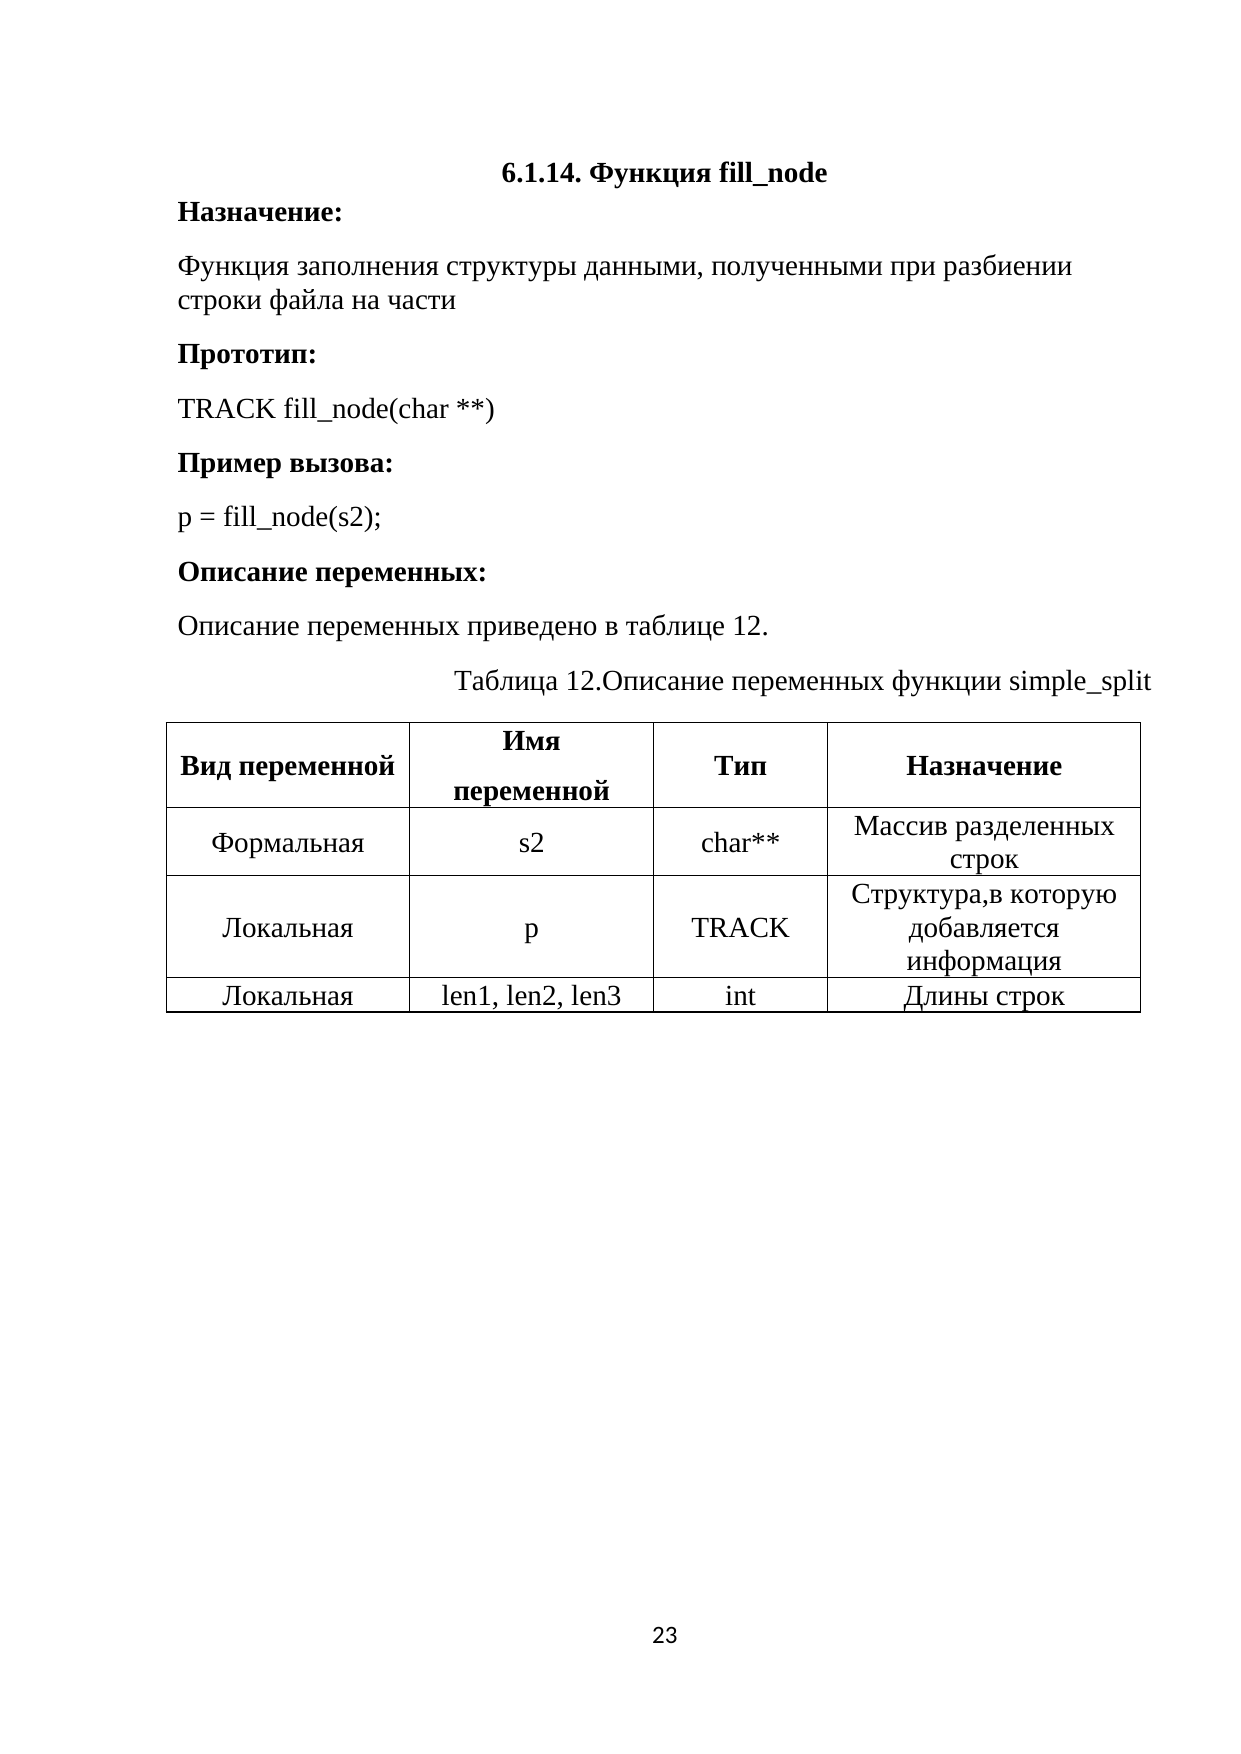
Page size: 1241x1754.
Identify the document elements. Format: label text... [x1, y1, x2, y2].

text TRACK fill_node(char **) [177, 391, 1152, 424]
text Назначение: [177, 194, 1152, 228]
text p = fill_node(s2); [177, 499, 1152, 533]
table_cell Массив разделенных строк [828, 808, 1140, 875]
text Функция заполнения структуры данными, полученными при разбиении строки файла на части [177, 248, 1152, 316]
table_cell p [410, 876, 653, 977]
table_cell TRACK [654, 876, 827, 977]
text Описание переменных приведено в таблице 12. [177, 608, 1152, 642]
table_header Тип [654, 723, 827, 807]
table_cell char** [654, 808, 827, 875]
subtitle 6.1.14. Функция fill_node [177, 156, 1152, 189]
table_header Назначение [828, 723, 1140, 807]
text Таблица 12.Описание переменных функции simple_split [177, 663, 1152, 696]
text Прототип: [177, 336, 1152, 370]
table_header Имя переменной [410, 723, 653, 807]
table_cell Локальная [167, 876, 409, 977]
table_cell Длины строк [828, 978, 1140, 1011]
table_header Вид переменной [167, 723, 409, 807]
table_cell Формальная [167, 808, 409, 875]
text Пример вызова: [177, 445, 1152, 479]
table_cell Локальная [167, 978, 409, 1011]
text Описание переменных: [177, 554, 1152, 587]
table_cell Cтруктура,в которую добавляется информация [828, 876, 1140, 977]
table_cell s2 [410, 808, 653, 875]
table_cell int [654, 978, 827, 1011]
table_cell len1, len2, len3 [410, 978, 653, 1011]
